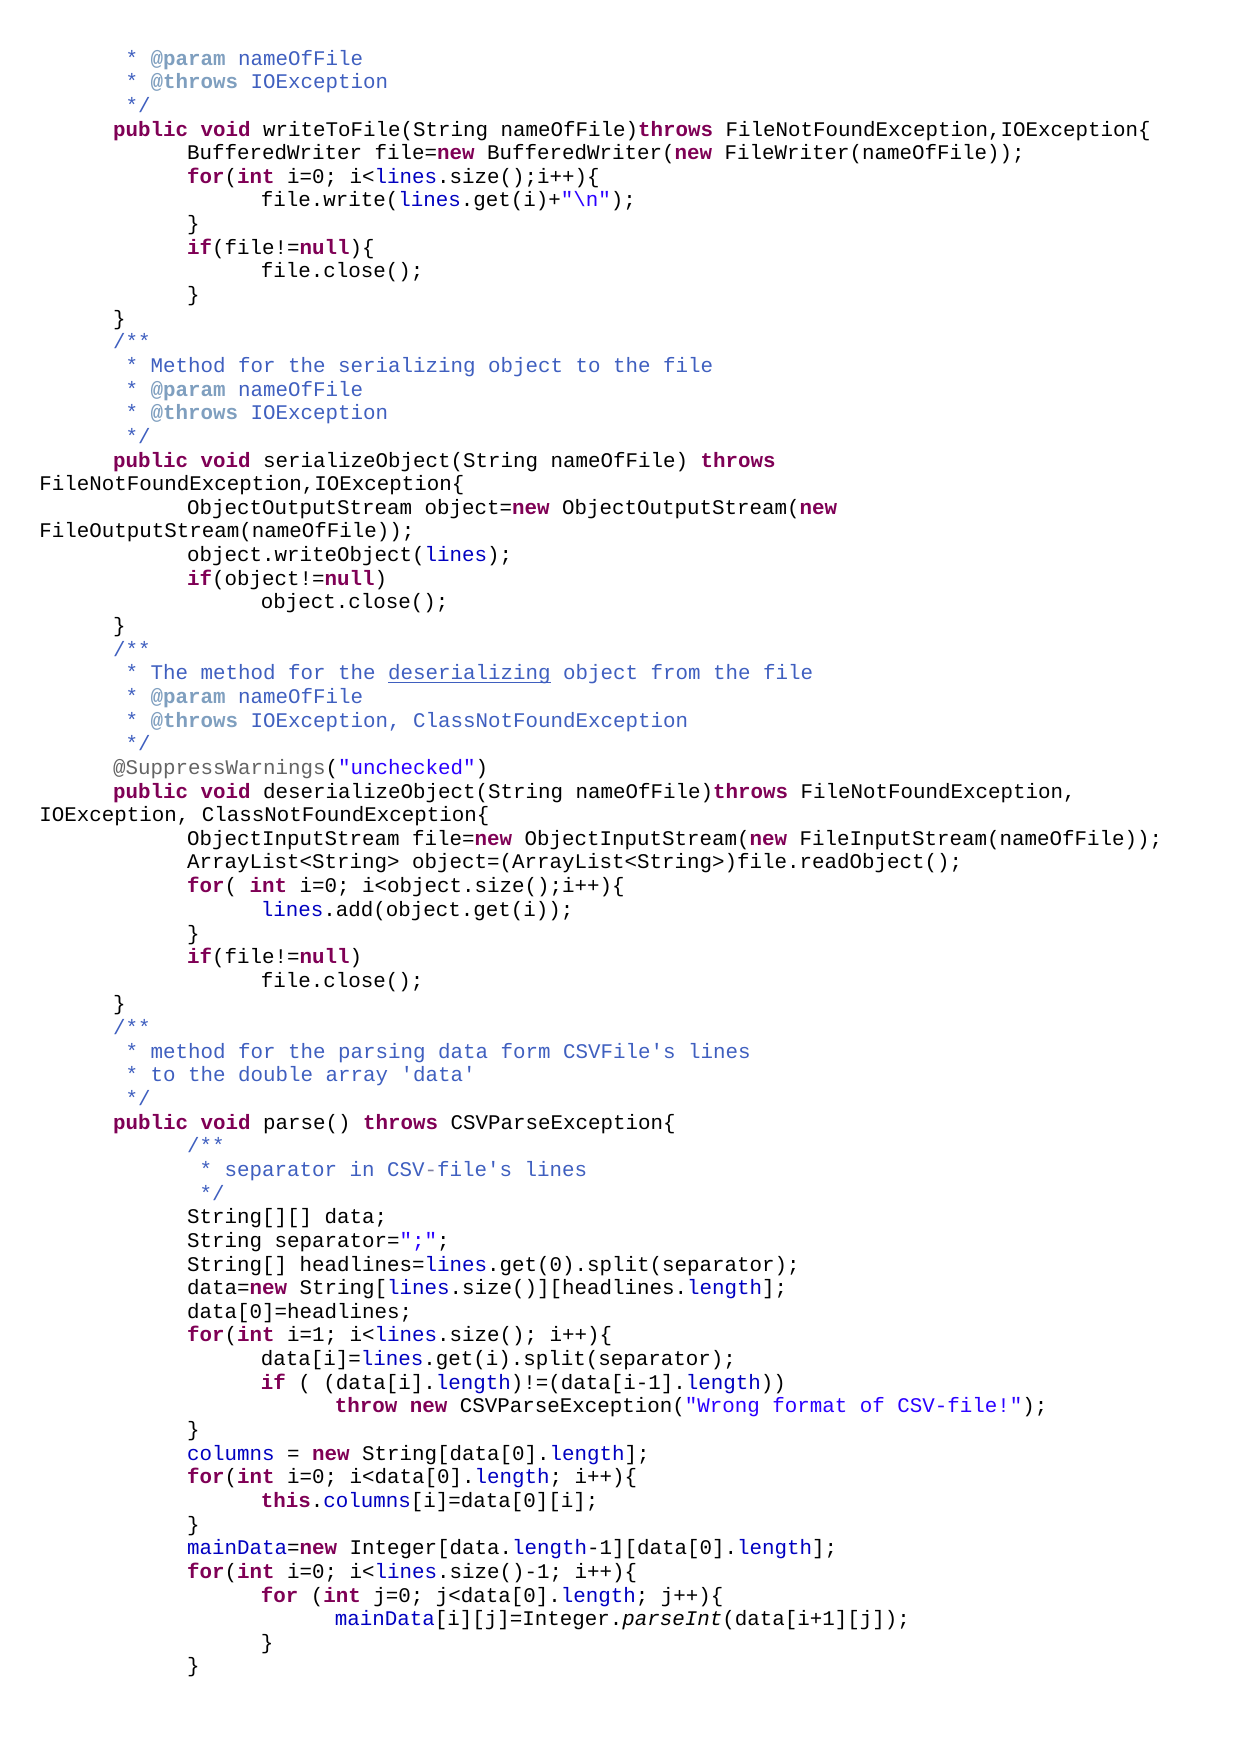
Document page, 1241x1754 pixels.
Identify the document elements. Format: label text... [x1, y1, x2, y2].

text } [39, 1514, 1189, 1537]
text */ [39, 733, 1189, 757]
text data[0]=headlines; [39, 1301, 1189, 1324]
text public void deserializeObject(String nameOfFile)throws FileNotFoundException, IOException, ClassNotFoundException{ [39, 781, 1189, 828]
text public void parse() throws CSVParseException{ [39, 1112, 1189, 1135]
text BufferedWriter file=new BufferedWriter(new FileWriter(nameOfFile)); [39, 142, 1189, 166]
text String separator=";"; [39, 1230, 1189, 1253]
text file.close(); [39, 260, 1189, 284]
text if(object!=null) [39, 568, 1189, 591]
text if(file!=null) [39, 946, 1189, 970]
text */ [39, 426, 1189, 449]
text * Method for the serializing object to the file [39, 355, 1189, 379]
text mainData[i][j]=Integer.parseInt(data[i+1][j]); [39, 1608, 1189, 1632]
text for(int i=0; i<data[0].length; i++){ [39, 1466, 1189, 1490]
text if ( (data[i].length)!=(data[i-1].length)) [39, 1372, 1189, 1395]
text ArrayList<String> object=(ArrayList<String>)file.readObject(); [39, 852, 1189, 875]
text * @throws IOException, ClassNotFoundException [39, 710, 1189, 733]
text String[] headlines=lines.get(0).split(separator); [39, 1253, 1189, 1277]
text throw new CSVParseException("Wrong format of CSV-file!"); [39, 1395, 1189, 1419]
text * method for the parsing data form CSVFile's lines [39, 1041, 1189, 1064]
text } [39, 284, 1189, 308]
text public void serializeObject(String nameOfFile) throws FileNotFoundException,IOException{ [39, 449, 1189, 497]
text } [39, 993, 1189, 1017]
text /** [39, 331, 1189, 355]
text data[i]=lines.get(i).split(separator); [39, 1348, 1189, 1372]
text } [39, 1656, 1189, 1679]
text @SuppressWarnings("unchecked") [39, 757, 1189, 781]
text /** [39, 1135, 1189, 1159]
text lines.add(object.get(i)); [39, 899, 1189, 922]
text ObjectInputStream file=new ObjectInputStream(new FileInputStream(nameOfFile)); [39, 828, 1189, 852]
text this.columns[i]=data[0][i]; [39, 1490, 1189, 1514]
text */ [39, 1183, 1189, 1206]
text for( int i=0; i<object.size();i++){ [39, 875, 1189, 899]
text file.close(); [39, 970, 1189, 993]
text file.write(lines.get(i)+"\n"); [39, 189, 1189, 213]
text } [39, 615, 1189, 639]
text /** [39, 639, 1189, 662]
text } [39, 213, 1189, 237]
text for(int i=0; i<lines.size();i++){ [39, 166, 1189, 189]
text * @throws IOException [39, 402, 1189, 426]
text object.writeObject(lines); [39, 544, 1189, 568]
text * @param nameOfFile [39, 379, 1189, 402]
text mainData=new Integer[data.length-1][data[0].length]; [39, 1537, 1189, 1561]
text /** [39, 1017, 1189, 1041]
text * @param nameOfFile [39, 686, 1189, 710]
text } [39, 1632, 1189, 1656]
text * to the double array 'data' [39, 1064, 1189, 1088]
text * @throws IOException [39, 71, 1189, 95]
text for (int j=0; j<data[0].length; j++){ [39, 1584, 1189, 1608]
text * separator in CSV-file's lines [39, 1159, 1189, 1183]
text ObjectOutputStream object=new ObjectOutputStream(new FileOutputStream(nameOfFile)); [39, 497, 1189, 544]
text for(int i=1; i<lines.size(); i++){ [39, 1324, 1189, 1348]
text for(int i=0; i<lines.size()-1; i++){ [39, 1561, 1189, 1584]
text object.close(); [39, 591, 1189, 615]
text * The method for the deserializing object from the file [39, 662, 1189, 686]
text } [39, 1419, 1189, 1443]
text if(file!=null){ [39, 237, 1189, 260]
text String[][] data; [39, 1206, 1189, 1230]
text } [39, 922, 1189, 946]
text columns = new String[data[0].length]; [39, 1443, 1189, 1466]
text */ [39, 1088, 1189, 1112]
text data=new String[lines.size()][headlines.length]; [39, 1277, 1189, 1301]
text * @param nameOfFile [39, 48, 1189, 71]
text */ [39, 95, 1189, 118]
text } [39, 308, 1189, 331]
text public void writeToFile(String nameOfFile)throws FileNotFoundException,IOException{ [39, 118, 1189, 142]
